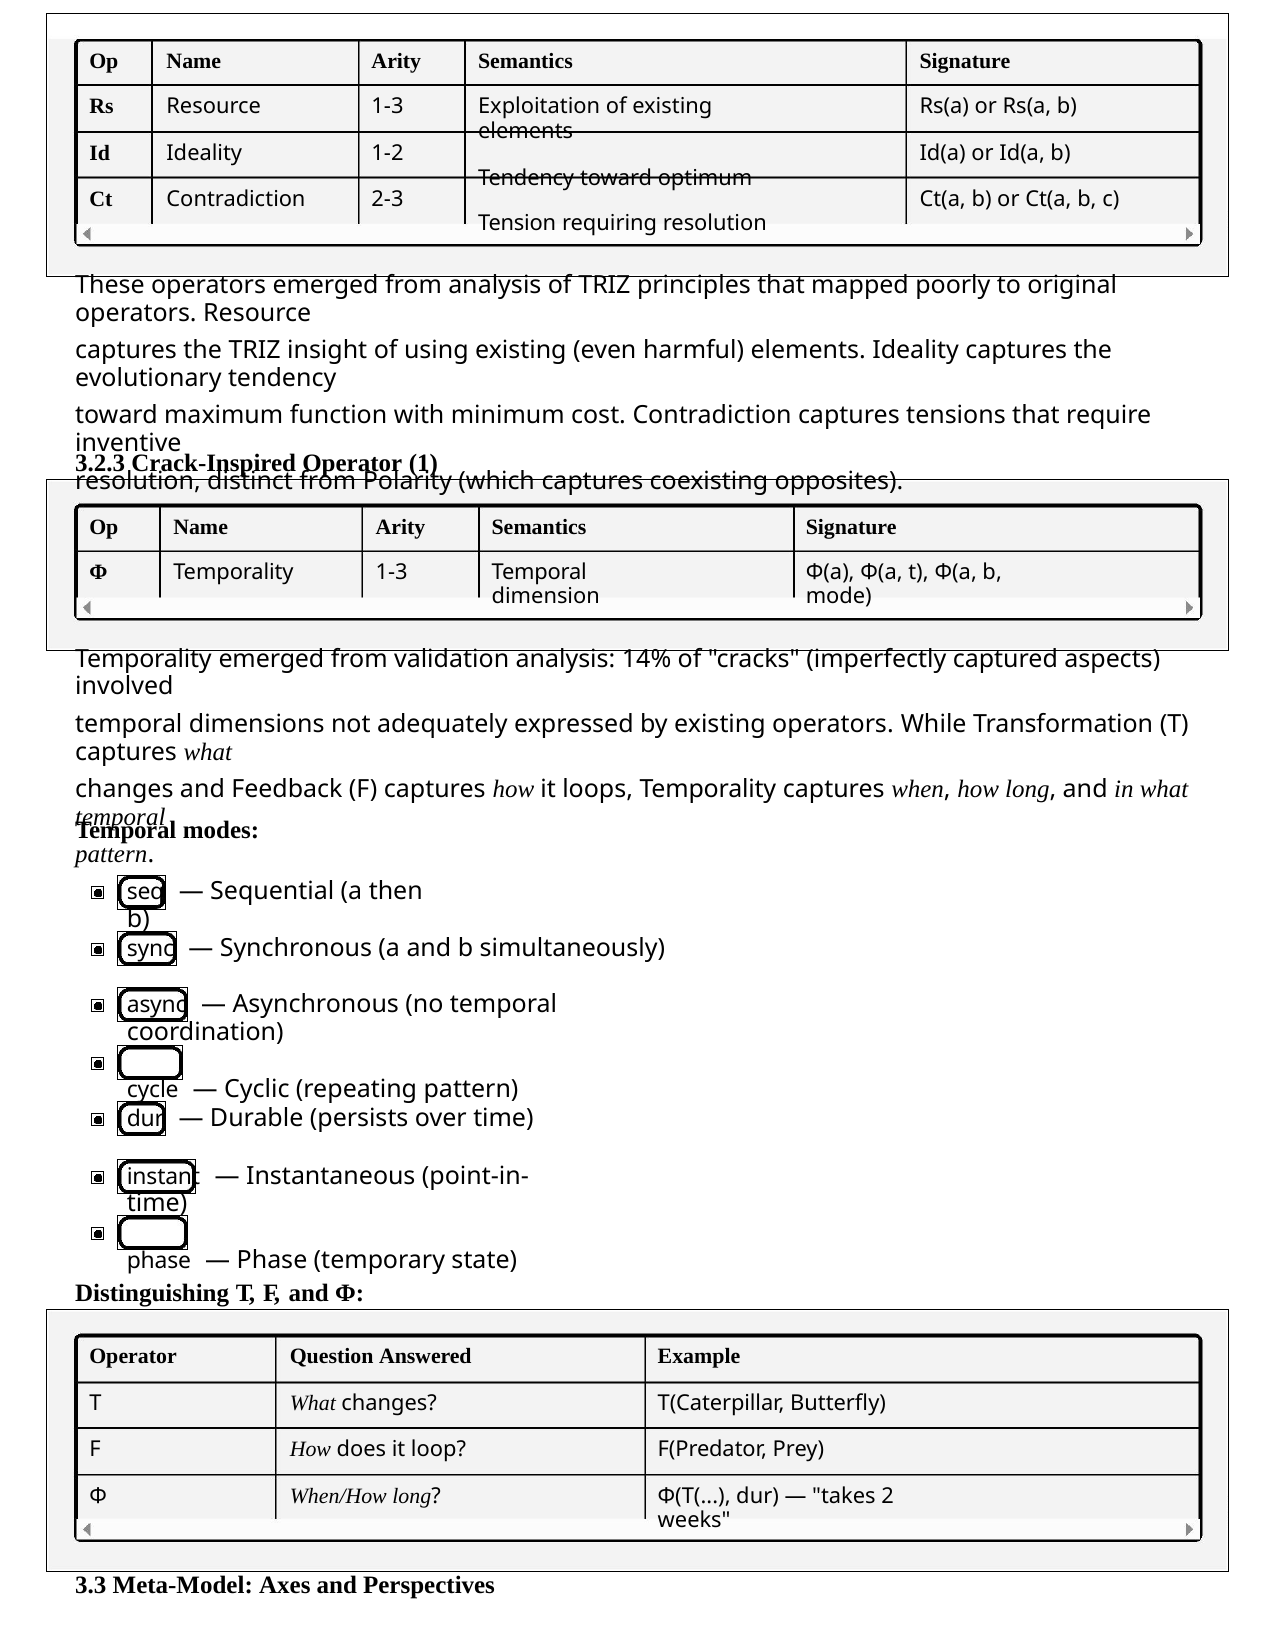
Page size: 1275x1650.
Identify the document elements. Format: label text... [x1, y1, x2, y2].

text dur — Durable (persists over time) [127, 1104, 549, 1132]
picture [47, 480, 1228, 650]
text Distinguishing T, F, and Φ: [75, 1279, 388, 1307]
text Signature [806, 515, 922, 539]
text phase — Phase (temporary state) [127, 1246, 549, 1274]
text 3 [75, 449, 87, 477]
text Question Answered [289, 1344, 496, 1369]
text instant — Instantaneous (point-in-time) [127, 1162, 549, 1217]
text F(Predator, Prey) [657, 1437, 893, 1461]
text resolution, distinct from Polarity (which captures coexisting opposites). [75, 477, 444, 495]
text toward maximum function with minimum cost. Contradiction captures tensions that require inventive [75, 402, 1223, 457]
text Op [89, 515, 143, 539]
text Rs [89, 94, 143, 119]
picture [92, 1058, 103, 1069]
text Id [89, 141, 143, 166]
text Id(a) or Id(a, b) [919, 141, 1128, 166]
picture [92, 1114, 103, 1125]
text .3 Meta-Model: Axes and Perspectives [87, 1571, 519, 1599]
text Semantics [491, 515, 611, 539]
text Operator [89, 1344, 202, 1369]
text pattern. [75, 841, 1199, 868]
text Ct(a, b) or Ct(a, b, c) [919, 187, 1128, 211]
picture [118, 1216, 187, 1249]
text Name [173, 515, 253, 539]
text cycle — Cyclic (repeating pattern) [127, 1076, 667, 1103]
text Temporality emerged from validation analysis: 14% of "cracks" (imperfectly captured aspects) involved [75, 645, 1199, 700]
text changes and Feedback (F) captures how it loops, Temporality captures when, how long, and in what temporal [75, 775, 1199, 831]
text Temporal modes: [75, 817, 286, 844]
text seq — Sequential (a then b) [127, 878, 434, 933]
text resolution, distinct from Polarity (which captures coexisting opposites). [443, 467, 1223, 495]
text Ideality [166, 141, 273, 166]
picture [118, 876, 165, 909]
text Arity [371, 49, 446, 73]
picture [92, 1228, 103, 1239]
picture [118, 1160, 195, 1193]
text 1-2 [371, 141, 425, 166]
text Rs(a) or Rs(a, b) [919, 94, 1128, 119]
text 1-3 [375, 560, 429, 584]
text async — Asynchronous (no temporal coordination) [127, 990, 667, 1046]
picture [47, 14, 1228, 276]
text What changes? [289, 1391, 496, 1416]
text captures the TRIZ insight of using existing (even harmful) elements. Ideality captures the evolutionary tendency [75, 337, 1223, 392]
text Temporal dimension [491, 560, 697, 609]
text Ct [89, 187, 137, 211]
picture [118, 1046, 182, 1079]
text Φ(a), Φ(a, t), Φ(a, b, mode) [806, 560, 1072, 609]
text temporal dimensions not adequately expressed by existing operators. While Transformation (T) captures what [75, 710, 1199, 766]
text Φ(T(...), dur) — "takes 2 weeks" [657, 1484, 969, 1532]
text F [89, 1437, 127, 1461]
picture [92, 944, 103, 955]
text Example [657, 1344, 765, 1369]
text How does it loop? [289, 1437, 473, 1461]
text These operators emerged from analysis of TRIZ principles that mapped poorly to original operators. Resource [75, 271, 1223, 327]
text Φ [89, 1484, 130, 1508]
text Φ [89, 560, 143, 584]
picture [92, 1000, 103, 1011]
text Signature [919, 49, 1036, 73]
text When/How long? [289, 1484, 473, 1508]
text Arity [375, 515, 450, 539]
text sync — Synchronous (a and b simultaneously) [127, 934, 667, 962]
text .2.3 Crack-Inspired Operator (1) [87, 449, 462, 477]
text Semantics [478, 49, 598, 73]
text 2-3 [371, 187, 425, 211]
text Name [166, 49, 246, 73]
picture [47, 1310, 1228, 1571]
text T [89, 1391, 127, 1416]
text Contradiction [166, 187, 312, 211]
picture [118, 988, 187, 1021]
text 1-3 [371, 94, 446, 119]
text Exploitation of existing elements [478, 94, 793, 143]
text Op [89, 49, 143, 73]
picture [92, 887, 103, 898]
picture [118, 932, 176, 965]
text Resource [166, 94, 273, 119]
text 3 [75, 1571, 87, 1599]
text Tendency toward optimum [478, 166, 793, 190]
text Tension requiring resolution [478, 211, 793, 235]
picture [118, 1102, 165, 1135]
text T(Caterpillar, Butterfly) [657, 1391, 893, 1416]
text Temporality [173, 560, 306, 584]
picture [92, 1172, 103, 1183]
